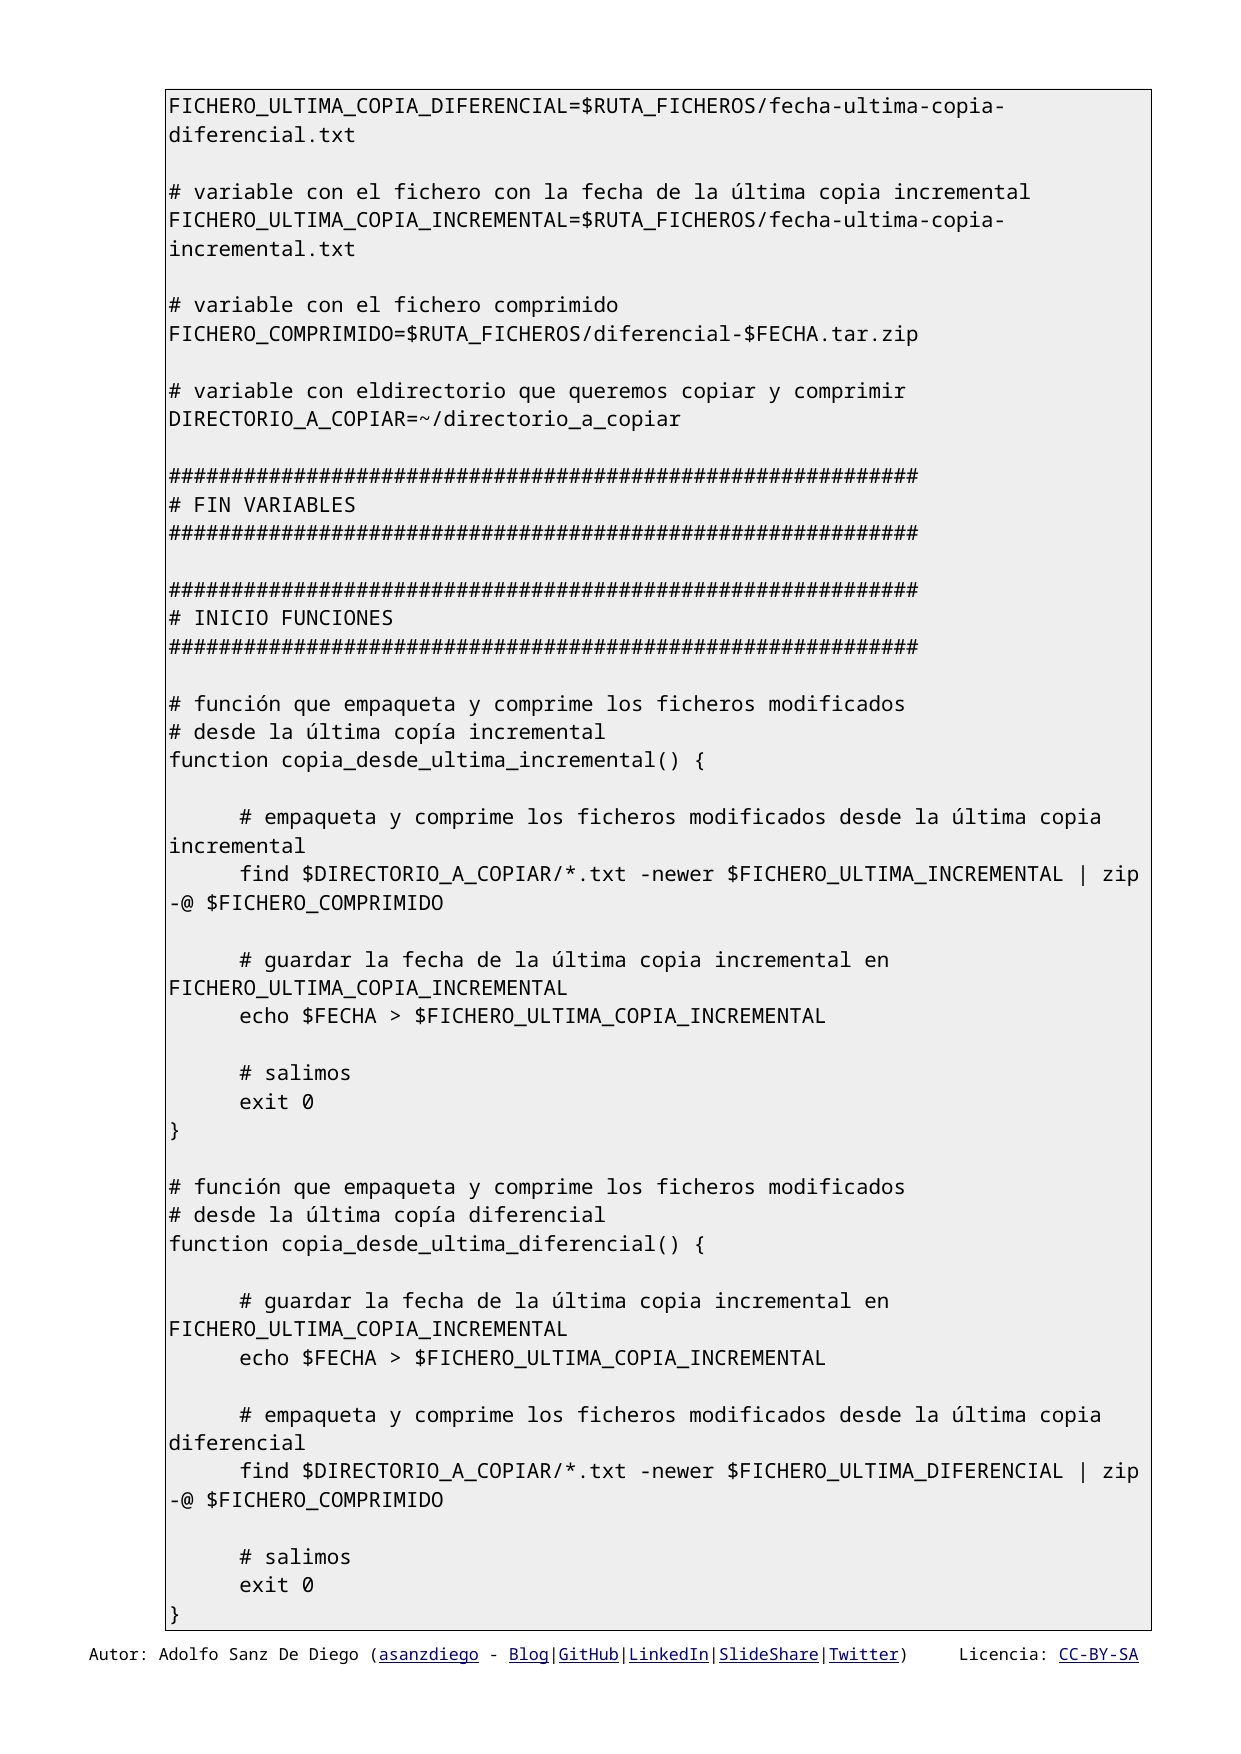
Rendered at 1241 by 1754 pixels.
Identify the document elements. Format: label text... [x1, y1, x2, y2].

text # variable con el fichero comprimido [166, 288, 1151, 316]
text FICHERO_COMPRIMIDO=$RUTA_FICHEROS/diferencial-$FECHA.tar.zip [166, 316, 1151, 344]
text function copia_desde_ultima_diferencial() { [166, 1226, 1151, 1254]
text echo $FECHA > $FICHERO_ULTIMA_COPIA_INCREMENTAL [166, 998, 1151, 1027]
text find $DIRECTORIO_A_COPIAR/*.txt -newer $FICHERO_ULTIMA_DIFERENCIAL | zip -@ $FICHERO_COMPRIMIDO [166, 1453, 1151, 1510]
text FICHERO_ULTIMA_COPIA_DIFERENCIAL=$RUTA_FICHEROS/fecha-ultima-copia-diferencial.txt [166, 90, 1151, 145]
text # función que empaqueta y comprime los ficheros modificados [166, 1169, 1151, 1198]
text # INICIO FUNCIONES [166, 600, 1151, 629]
text ############################################################ [166, 572, 1151, 600]
text # empaqueta y comprime los ficheros modificados desde la última copia incremental [166, 799, 1151, 856]
text # desde la última copía diferencial [166, 1198, 1151, 1226]
text echo $FECHA > $FICHERO_ULTIMA_COPIA_INCREMENTAL [166, 1340, 1151, 1368]
text } [166, 1112, 1151, 1141]
text # empaqueta y comprime los ficheros modificados desde la última copia diferencial [166, 1397, 1151, 1453]
text exit 0 [166, 1567, 1151, 1596]
text # salimos [166, 1055, 1151, 1084]
text # guardar la fecha de la última copia incremental en FICHERO_ULTIMA_COPIA_INCREMENTAL [166, 1283, 1151, 1340]
text } [166, 1596, 1151, 1630]
text # desde la última copía incremental [166, 714, 1151, 743]
text # FIN VARIABLES [166, 487, 1151, 515]
text # función que empaqueta y comprime los ficheros modificados [166, 686, 1151, 714]
text find $DIRECTORIO_A_COPIAR/*.txt -newer $FICHERO_ULTIMA_INCREMENTAL | zip -@ $FICHERO_COMPRIMIDO [166, 856, 1151, 913]
text exit 0 [166, 1084, 1151, 1112]
text # guardar la fecha de la última copia incremental en FICHERO_ULTIMA_COPIA_INCREMENTAL [166, 942, 1151, 998]
text FICHERO_ULTIMA_COPIA_INCREMENTAL=$RUTA_FICHEROS/fecha-ultima-copia-incremental.txt [166, 202, 1151, 259]
text # variable con el fichero con la fecha de la última copia incremental [166, 174, 1151, 202]
text ############################################################ [166, 629, 1151, 657]
text ############################################################ [166, 515, 1151, 543]
text function copia_desde_ultima_incremental() { [166, 743, 1151, 771]
text ############################################################ [166, 458, 1151, 487]
text # variable con eldirectorio que queremos copiar y comprimir [166, 373, 1151, 401]
text DIRECTORIO_A_COPIAR=~/directorio_a_copiar [166, 401, 1151, 430]
text # salimos [166, 1539, 1151, 1567]
